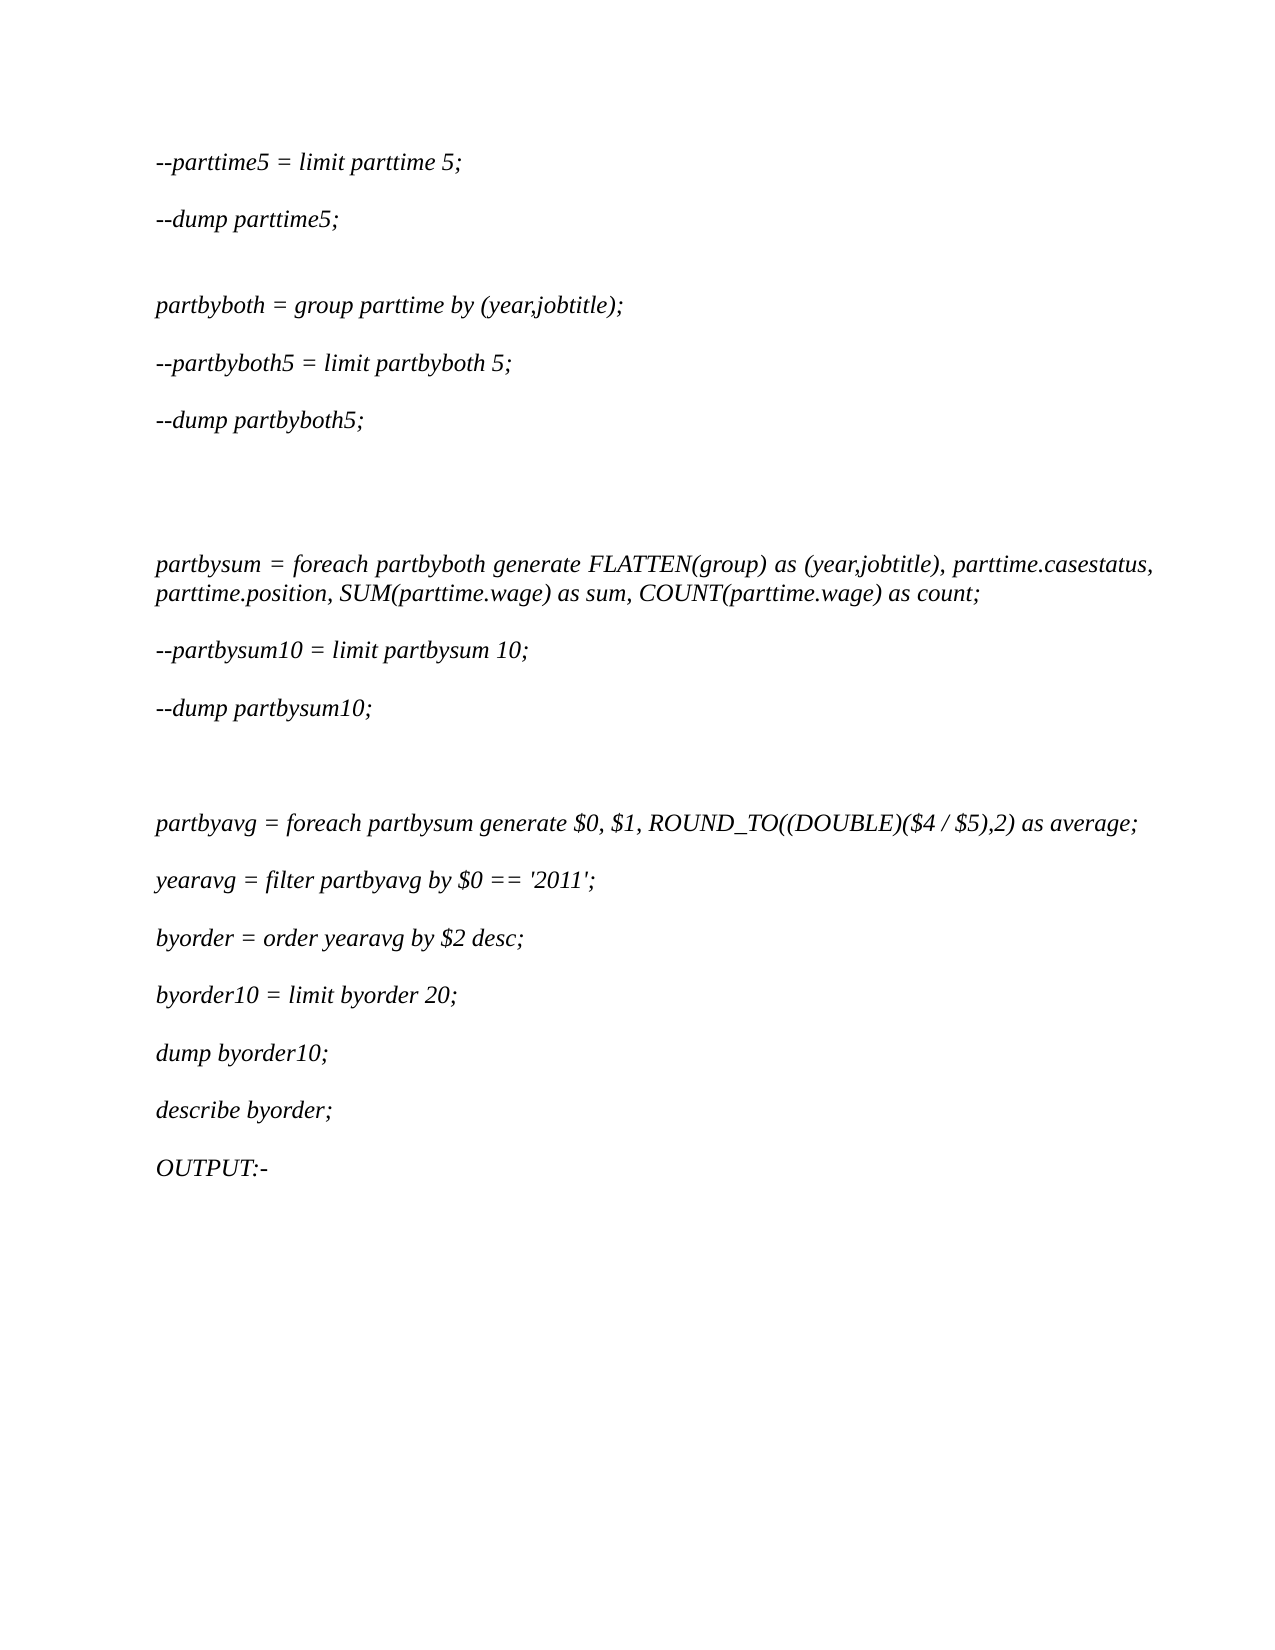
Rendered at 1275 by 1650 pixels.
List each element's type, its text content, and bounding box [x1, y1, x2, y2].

text --dump parttime5; [156, 204, 1157, 233]
text --dump partbyboth5; [156, 406, 1157, 434]
text partbyavg = foreach partbysum generate $0, $1, ROUND_TO((DOUBLE)($4 / $5),2) as average; [156, 808, 1157, 837]
text partbyboth = group parttime by (year,jobtitle); [156, 291, 1157, 319]
text yearavg = filter partbyavg by $0 == '2011'; [156, 866, 1157, 894]
text describe byorder; [156, 1096, 1157, 1124]
text dump byorder10; [156, 1038, 1157, 1067]
text byorder10 = limit byorder 20; [156, 981, 1157, 1009]
text partbysum = foreach partbyboth generate FLATTEN(group) as (year,jobtitle), parttime.casestatus, parttime.position, SUM(parttime.wage) as sum, COUNT(parttime.wage) as count; [156, 549, 1157, 607]
text --partbysum10 = limit partbysum 10; [156, 636, 1157, 664]
text --partbyboth5 = limit partbyboth 5; [156, 348, 1157, 377]
text OUTPUT:- [156, 1153, 1157, 1182]
text --dump partbysum10; [156, 693, 1157, 722]
text --parttime5 = limit parttime 5; [156, 147, 1157, 176]
text byorder = order yearavg by $2 desc; [156, 923, 1157, 952]
